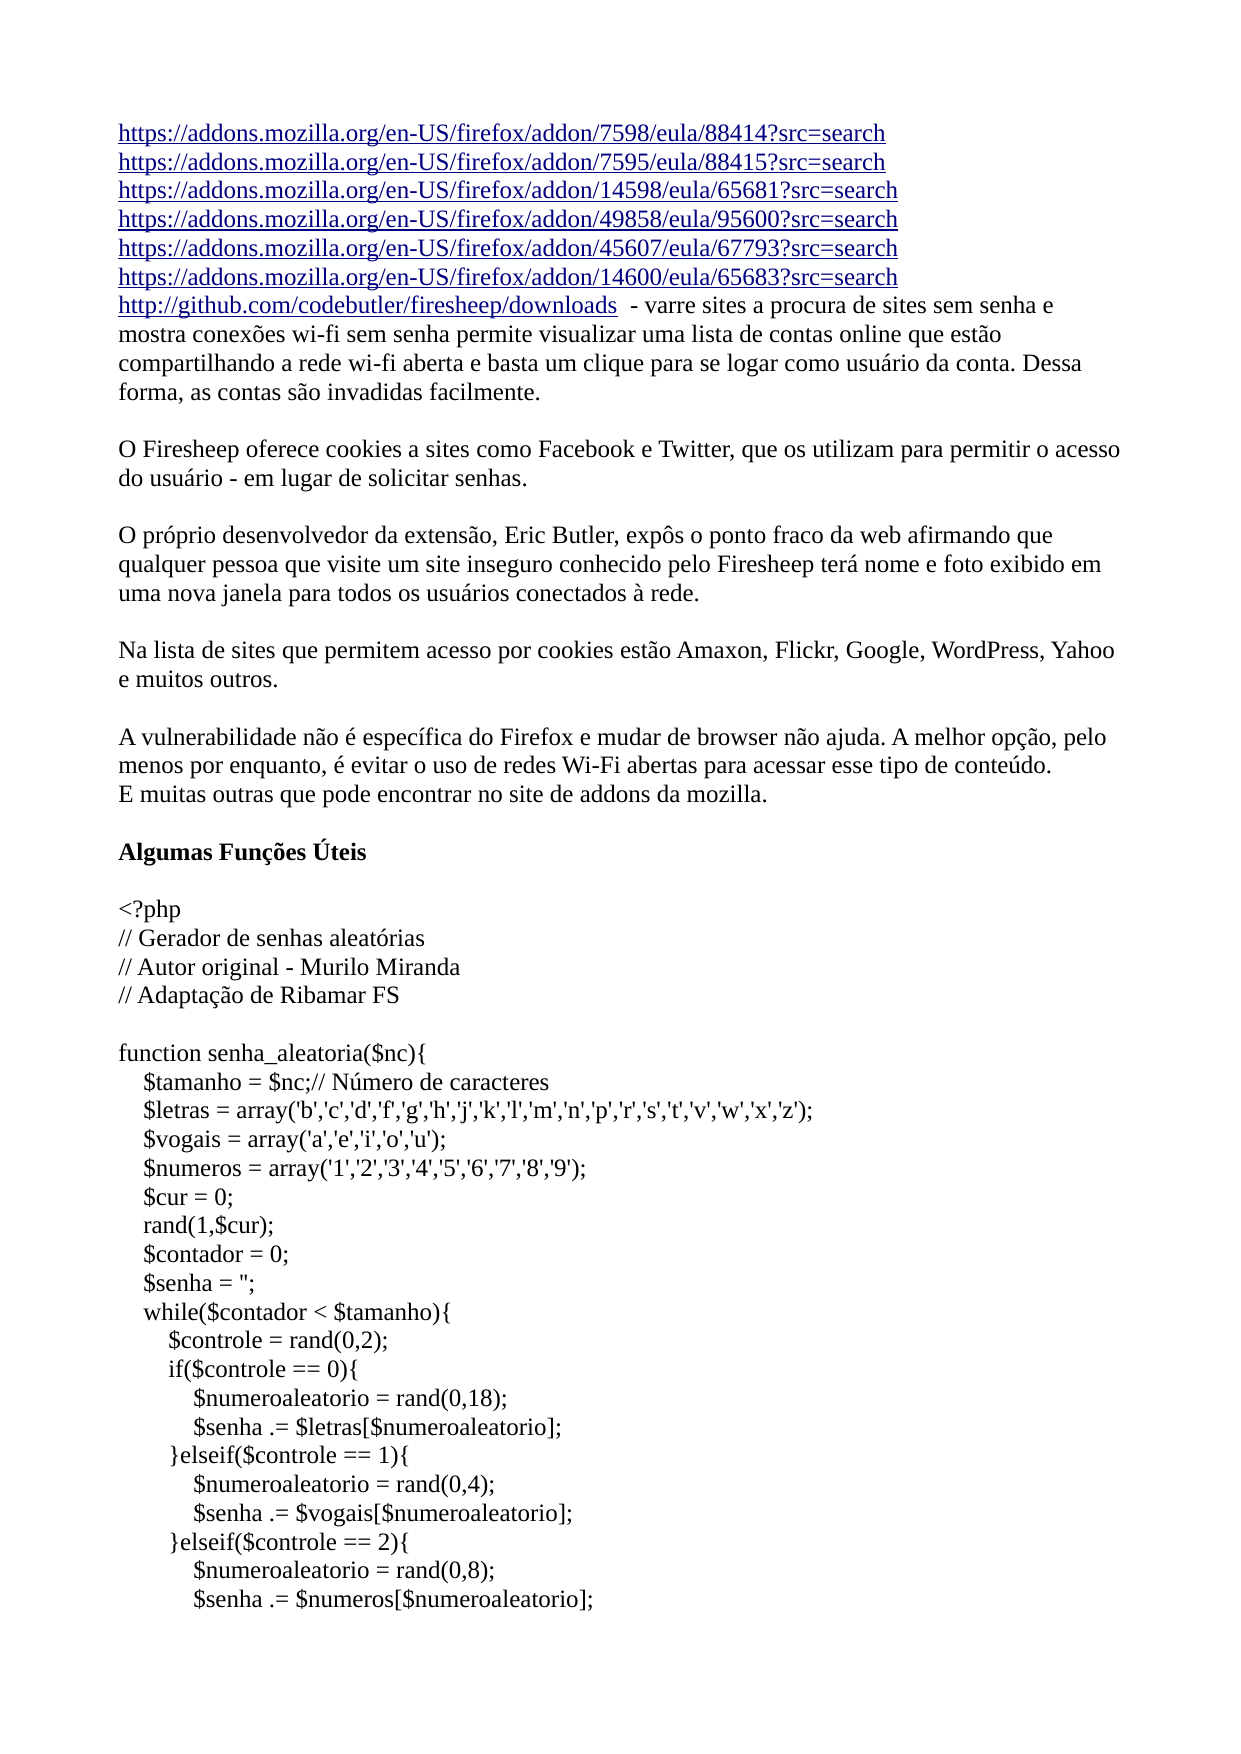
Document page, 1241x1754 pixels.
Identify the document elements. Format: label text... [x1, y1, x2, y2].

text // Gerador de senhas aleatórias [118, 923, 1122, 952]
text $numeroaleatorio = rand(0,18); [118, 1383, 1122, 1412]
text uma nova janela para todos os usuários conectados à rede. [118, 578, 1122, 607]
text // Adaptação de Ribamar FS [118, 981, 1122, 1009]
text $numeroaleatorio = rand(0,8); [118, 1556, 1122, 1584]
text https://addons.mozilla.org/en-US/firefox/addon/49858/eula/95600?src=search [118, 204, 1122, 233]
text $senha = ''; [118, 1268, 1122, 1297]
text do usuário - em lugar de solicitar senhas. [118, 463, 1122, 492]
text $tamanho = $nc;// Número de caracteres [118, 1067, 1122, 1096]
text $contador = 0; [118, 1239, 1122, 1268]
text $senha .= $numeros[$numeroaleatorio]; [118, 1584, 1122, 1613]
text menos por enquanto, é evitar o uso de redes Wi-Fi abertas para acessar esse tipo de conteúdo. [118, 751, 1122, 779]
text e muitos outros. [118, 664, 1122, 693]
text $cur = 0; [118, 1182, 1122, 1211]
text qualquer pessoa que visite um site inseguro conhecido pelo Firesheep terá nome e foto exibido em [118, 549, 1122, 578]
text if($controle == 0){ [118, 1354, 1122, 1383]
text https://addons.mozilla.org/en-US/firefox/addon/7595/eula/88415?src=search [118, 147, 1122, 176]
text $senha .= $vogais[$numeroaleatorio]; [118, 1498, 1122, 1527]
text A vulnerabilidade não é específica do Firefox e mudar de browser não ajuda. A melhor opção, pelo [118, 722, 1122, 751]
text $controle = rand(0,2); [118, 1326, 1122, 1354]
text https://addons.mozilla.org/en-US/firefox/addon/7598/eula/88414?src=search [118, 118, 1122, 147]
text http://github.com/codebutler/firesheep/downloads - varre sites a procura de sites sem senha e mostra conexões wi-fi sem senha permite visualizar uma lista de contas online que estão compartilhando a rede wi-fi aberta e basta um clique para se logar como usuário da conta. Dessa forma, as contas são invadidas facilmente. [118, 291, 1122, 406]
text https://addons.mozilla.org/en-US/firefox/addon/45607/eula/67793?src=search [118, 233, 1122, 262]
text $numeros = array('1','2','3','4','5','6','7','8','9'); [118, 1153, 1122, 1182]
text O próprio desenvolvedor da extensão, Eric Butler, expôs o ponto fraco da web afirmando que [118, 521, 1122, 549]
text Algumas Funções Úteis [118, 837, 1122, 866]
text $letras = array('b','c','d','f','g','h','j','k','l','m','n','p','r','s','t','v','w','x','z'); [118, 1096, 1122, 1124]
text E muitas outras que pode encontrar no site de addons da mozilla. [118, 779, 1122, 808]
text https://addons.mozilla.org/en-US/firefox/addon/14600/eula/65683?src=search [118, 262, 1122, 291]
text function senha_aleatoria($nc){ [118, 1038, 1122, 1067]
text https://addons.mozilla.org/en-US/firefox/addon/14598/eula/65681?src=search [118, 176, 1122, 204]
text Na lista de sites que permitem acesso por cookies estão Amaxon, Flickr, Google, WordPress, Yahoo [118, 636, 1122, 664]
text while($contador < $tamanho){ [118, 1297, 1122, 1326]
text // Autor original - Murilo Miranda [118, 952, 1122, 981]
text $vogais = array('a','e','i','o','u'); [118, 1124, 1122, 1153]
text rand(1,$cur); [118, 1211, 1122, 1239]
text }elseif($controle == 1){ [118, 1441, 1122, 1469]
text $numeroaleatorio = rand(0,4); [118, 1469, 1122, 1498]
text <?php [118, 894, 1122, 923]
text O Firesheep oferece cookies a sites como Facebook e Twitter, que os utilizam para permitir o acesso [118, 434, 1122, 463]
text $senha .= $letras[$numeroaleatorio]; [118, 1412, 1122, 1441]
text }elseif($controle == 2){ [118, 1527, 1122, 1556]
